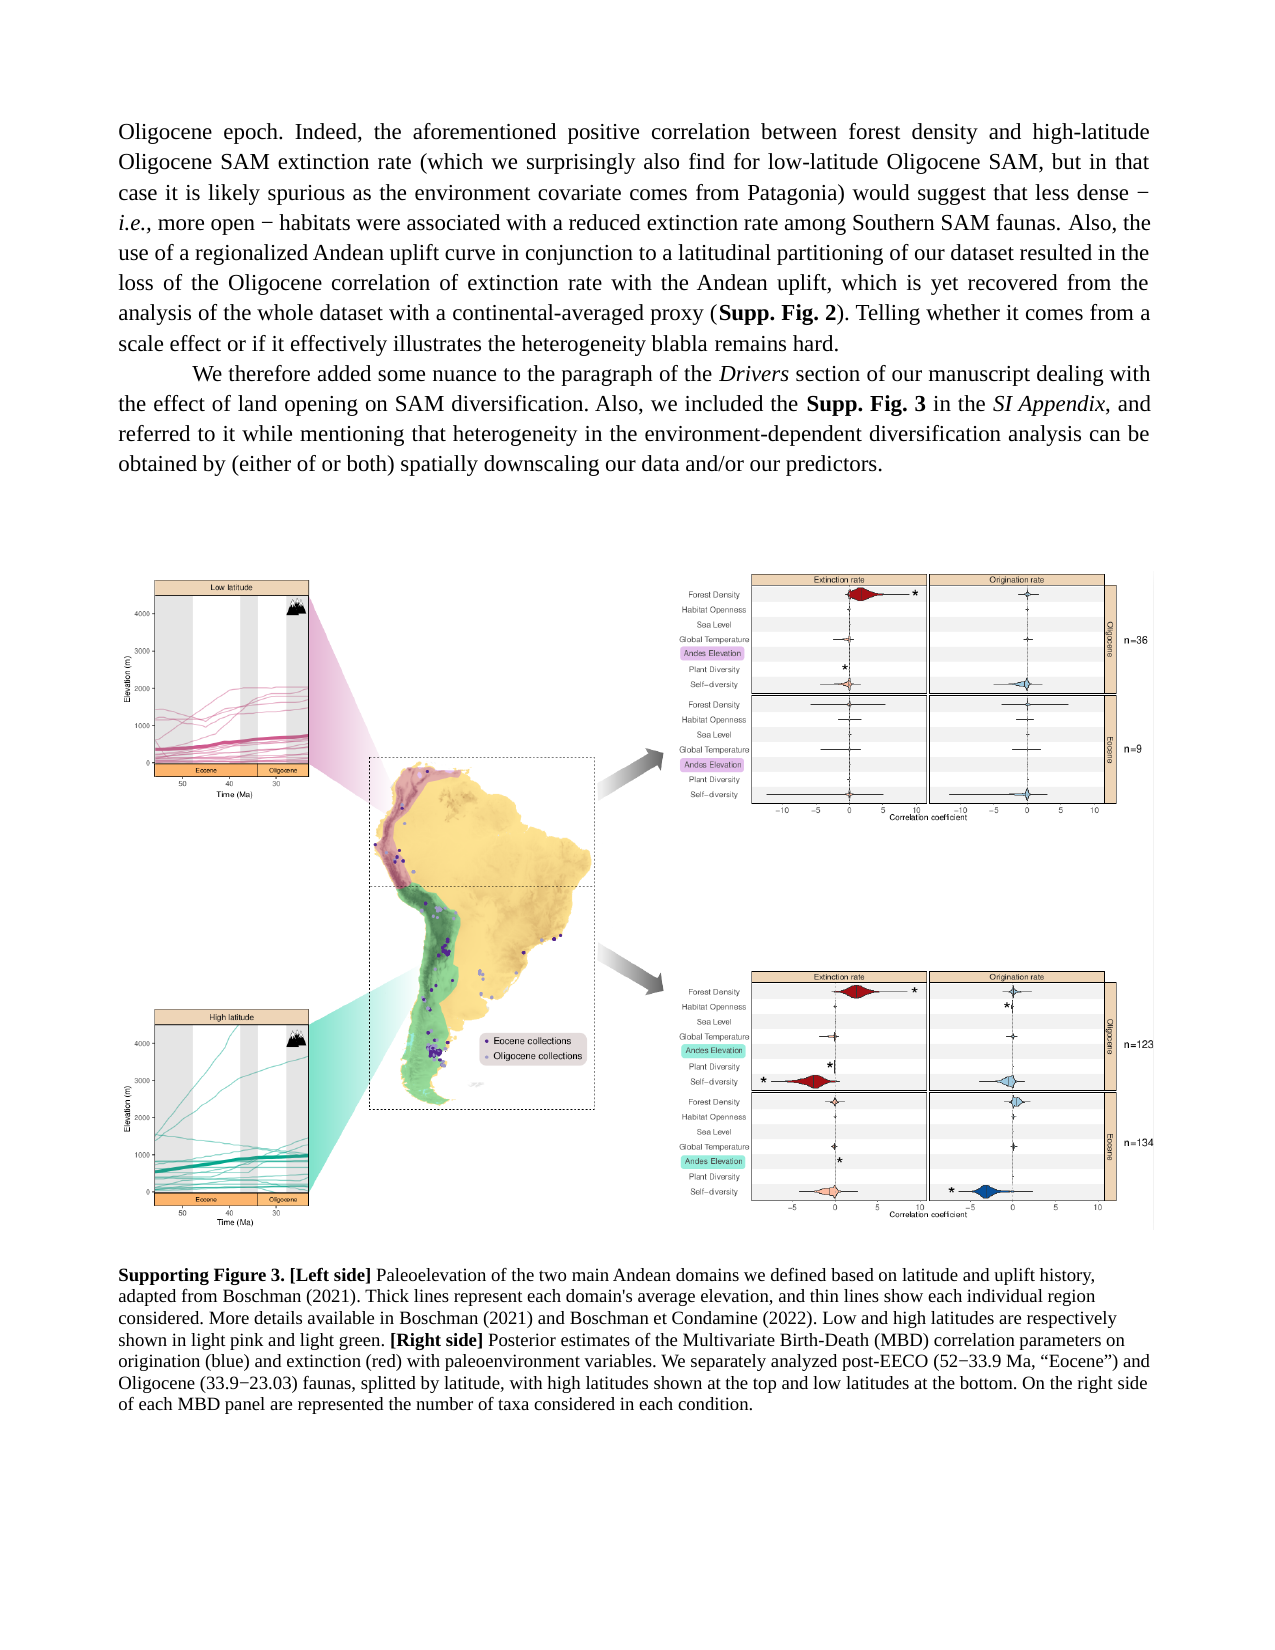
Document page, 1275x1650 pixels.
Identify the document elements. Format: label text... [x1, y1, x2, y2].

text Oligocene epoch. Indeed, the aforementioned positive correlation between forest density and high-latitude Oligocene SAM extinction rate (which we surprisingly also find for low-latitude Oligocene SAM, but in that case it is likely spurious as the environment covariate comes from Patagonia) would suggest that less dense − i.e., more open − habitats were associated with a reduced extinction rate among Southern SAM faunas. Also, the use of a regionalized Andean uplift curve in conjunction to a latitudinal partitioning of our dataset resulted in the loss of the Oligocene correlation of extinction rate with the Andean uplift, which is yet recovered from the analysis of the whole dataset with a continental-averaged proxy (Supp. Fig. 2). Telling whether it comes from a scale effect or if it effectively illustrates the heterogeneity blabla remains hard. [118, 118, 1151, 356]
picture [121, 571, 1154, 1230]
text We therefore added some nuance to the paragraph of the Drivers section of our manuscript dealing with the effect of land opening on SAM diversification. Also, we included the Supp. Fig. 3 in the SI Appendix, and referred to it while mentioning that heterogeneity in the environment-dependent diversification analysis can be obtained by (either of or both) spatially downscaling our data and/or our predictors. [118, 360, 1151, 477]
text Supporting Figure 3. [Left side] Paleoelevation of the two main Andean domains we defined based on latitude and uplift history, adapted from Boschman (2021). Thick lines represent each domain's average elevation, and thin lines show each individual region considered. More details available in Boschman (2021) and Boschman et Condamine (2022). Low and high latitudes are respectively shown in light pink and light green. [Right side] Posterior estimates of the Multivariate Birth-Death (MBD) correlation parameters on origination (blue) and extinction (red) with paleoenvironment variables. We separately analyzed post-EECO (52−33.9 Ma, “Eocene”) and Oligocene (33.9−23.03) faunas, splitted by latitude, with high latitudes shown at the top and low latitudes at the bottom. On the right side of each MBD panel are represented the number of taxa considered in each condition. [118, 1264, 1157, 1415]
